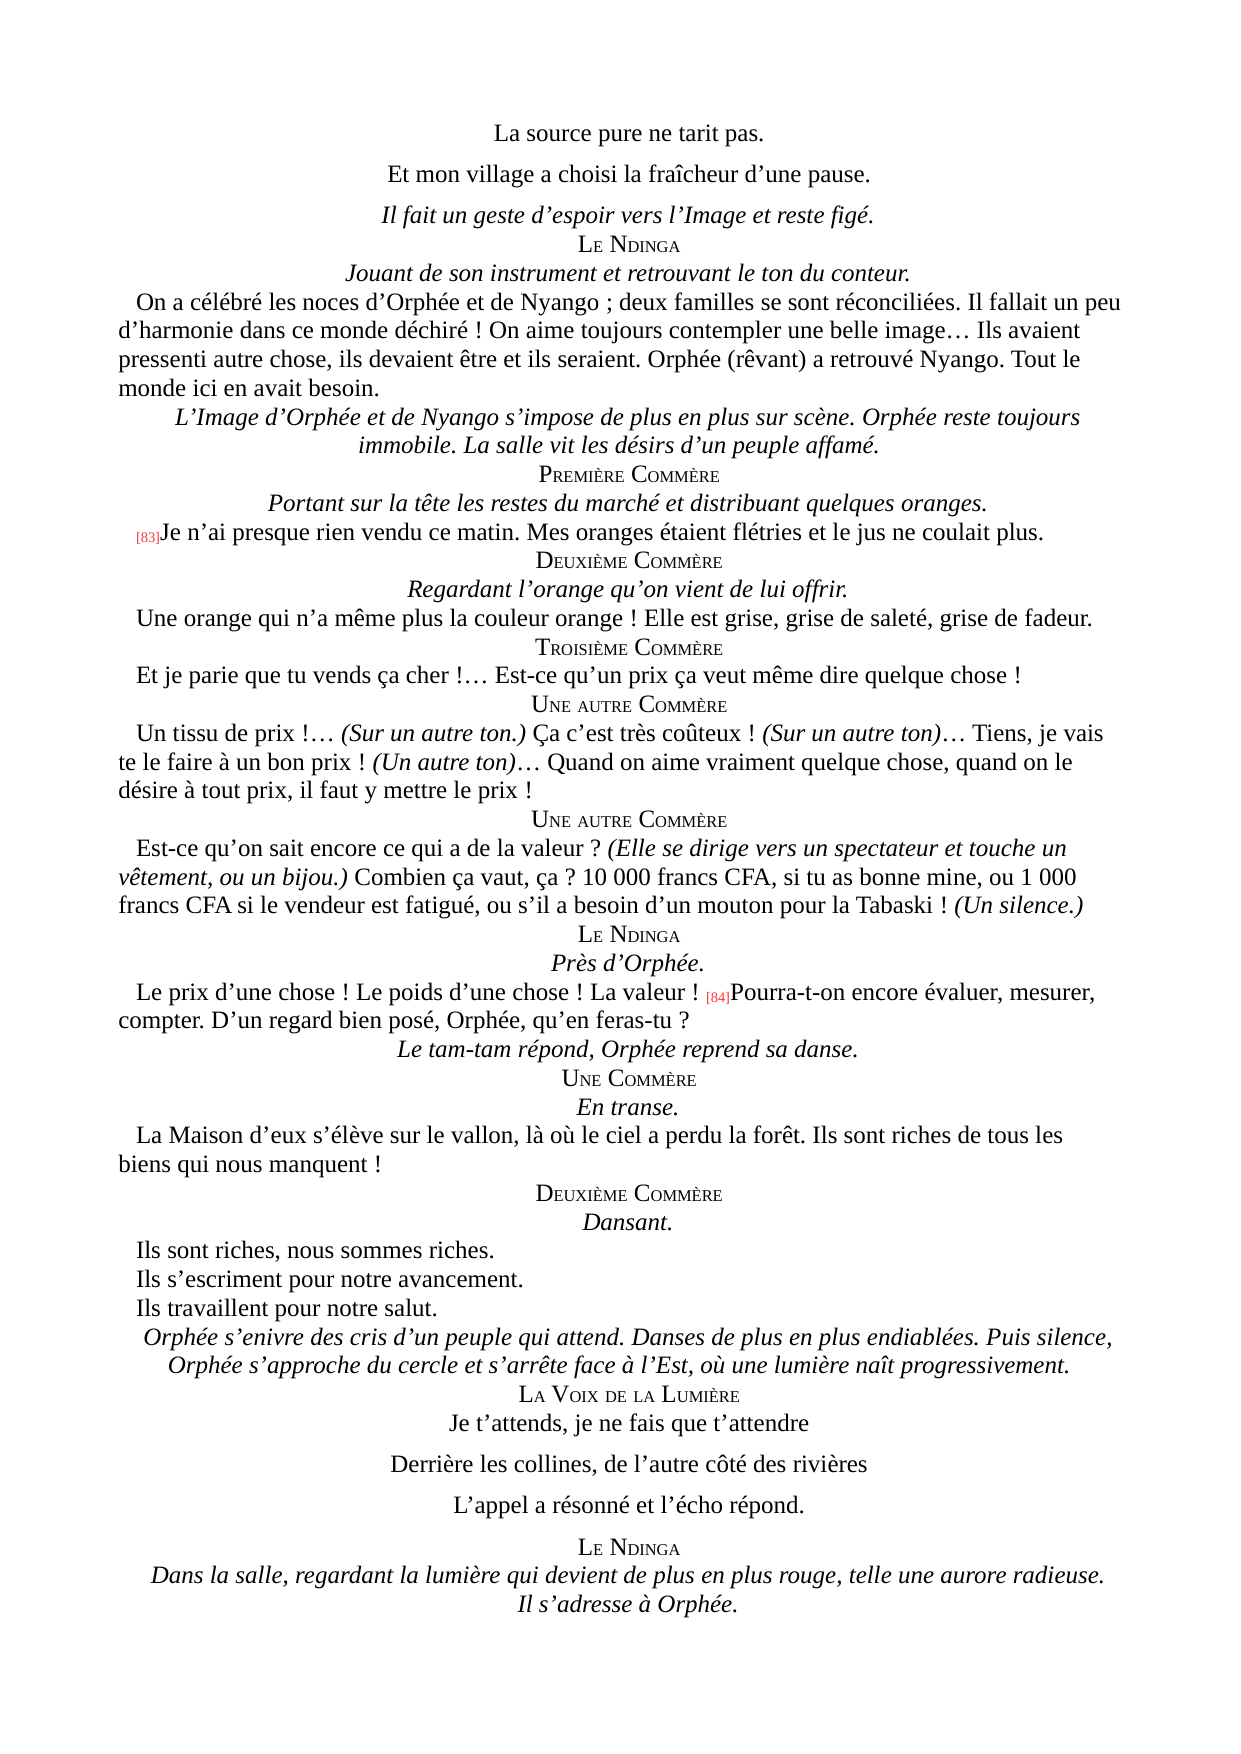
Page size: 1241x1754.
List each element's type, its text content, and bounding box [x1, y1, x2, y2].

text Troisième Commère [118, 632, 1122, 661]
text Jouant de son instrument et retrouvant le ton du conteur. [118, 258, 1122, 287]
text Le Ndinga [118, 1532, 1122, 1561]
text Le prix d’une chose ! Le poids d’une chose ! La valeur ! [84]Pourra-t-on encore évaluer, mesurer, compter. D’un regard bien posé, Orphée, qu’en feras-tu ? [118, 977, 1122, 1034]
text Près d’Orphée. [118, 948, 1122, 977]
text Et mon village a choisi la fraîcheur d’une pause. [118, 159, 1122, 188]
text Ils travaillent pour notre salut. [118, 1293, 1122, 1322]
text Un tissu de prix !… (Sur un autre ton.) Ça c’est très coûteux ! (Sur un autre ton)… Tiens, je vais te le faire à un bon prix ! (Un autre ton)… Quand on aime vraiment quelque chose, quand on le désire à tout prix, il faut y mettre le prix ! [118, 718, 1122, 804]
text Ils s’escriment pour notre avancement. [118, 1264, 1122, 1293]
text La source pure ne tarit pas. [118, 118, 1122, 147]
text Le tam-tam répond, Orphée reprend sa danse. [118, 1034, 1122, 1063]
text Deuxième Commère [118, 1178, 1122, 1207]
text L’appel a résonné et l’écho répond. [118, 1491, 1122, 1519]
text On a célébré les noces d’Orphée et de Nyango ; deux familles se sont réconciliées. Il fallait un peu d’harmonie dans ce monde déchiré ! On aime toujours contempler une belle image… Ils avaient pressenti autre chose, ils devaient être et ils seraient. Orphée (rêvant) a retrouvé Nyango. Tout le monde ici en avait besoin. [118, 287, 1122, 402]
text En transe. [118, 1092, 1122, 1121]
text La Voix de la Lumière [118, 1379, 1122, 1408]
text Une autre Commère [118, 804, 1122, 833]
text Derrière les collines, de l’autre côté des rivières [118, 1449, 1122, 1478]
text Portant sur la tête les restes du marché et distribuant quelques oranges. [118, 488, 1122, 517]
text Je t’attends, je ne fais que t’attendre [118, 1408, 1122, 1437]
text Dansant. [118, 1207, 1122, 1236]
text Il fait un geste d’espoir vers l’Image et reste figé. [118, 201, 1122, 229]
text L’Image d’Orphée et de Nyango s’impose de plus en plus sur scène. Orphée reste toujours immobile. La salle vit les désirs d’un peuple affamé. [118, 402, 1122, 459]
text Première Commère [118, 459, 1122, 488]
text [83]Je n’ai presque rien vendu ce matin. Mes oranges étaient flétries et le jus ne coulait plus. [118, 517, 1122, 546]
text Une autre Commère [118, 689, 1122, 718]
text Est-ce qu’on sait encore ce qui a de la valeur ? (Elle se dirige vers un spectateur et touche un vêtement, ou un bijou.) Combien ça vaut, ça ? 10 000 francs CFA, si tu as bonne mine, ou 1 000 francs CFA si le vendeur est fatigué, ou s’il a besoin d’un mouton pour la Tabaski ! (Un silence.) [118, 833, 1122, 919]
text Et je parie que tu vends ça cher !… Est-ce qu’un prix ça veut même dire quelque chose ! [118, 661, 1122, 689]
text Deuxième Commère [118, 546, 1122, 574]
text Une Commère [118, 1063, 1122, 1092]
text Ils sont riches, nous sommes riches. [118, 1236, 1122, 1264]
text Dans la salle, regardant la lumière qui devient de plus en plus rouge, telle une aurore radieuse. [118, 1561, 1122, 1589]
text La Maison d’eux s’élève sur le vallon, là où le ciel a perdu la forêt. Ils sont riches de tous les biens qui nous manquent ! [118, 1121, 1122, 1178]
text Regardant l’orange qu’on vient de lui offrir. [118, 574, 1122, 603]
text Le Ndinga [118, 919, 1122, 948]
text Le Ndinga [118, 229, 1122, 258]
text Orphée s’enivre des cris d’un peuple qui attend. Danses de plus en plus endiablées. Puis silence, Orphée s’approche du cercle et s’arrête face à l’Est, où une lumière naît progressivement. [118, 1322, 1122, 1379]
text Il s’adresse à Orphée. [118, 1589, 1122, 1618]
text Une orange qui n’a même plus la couleur orange ! Elle est grise, grise de saleté, grise de fadeur. [118, 603, 1122, 632]
